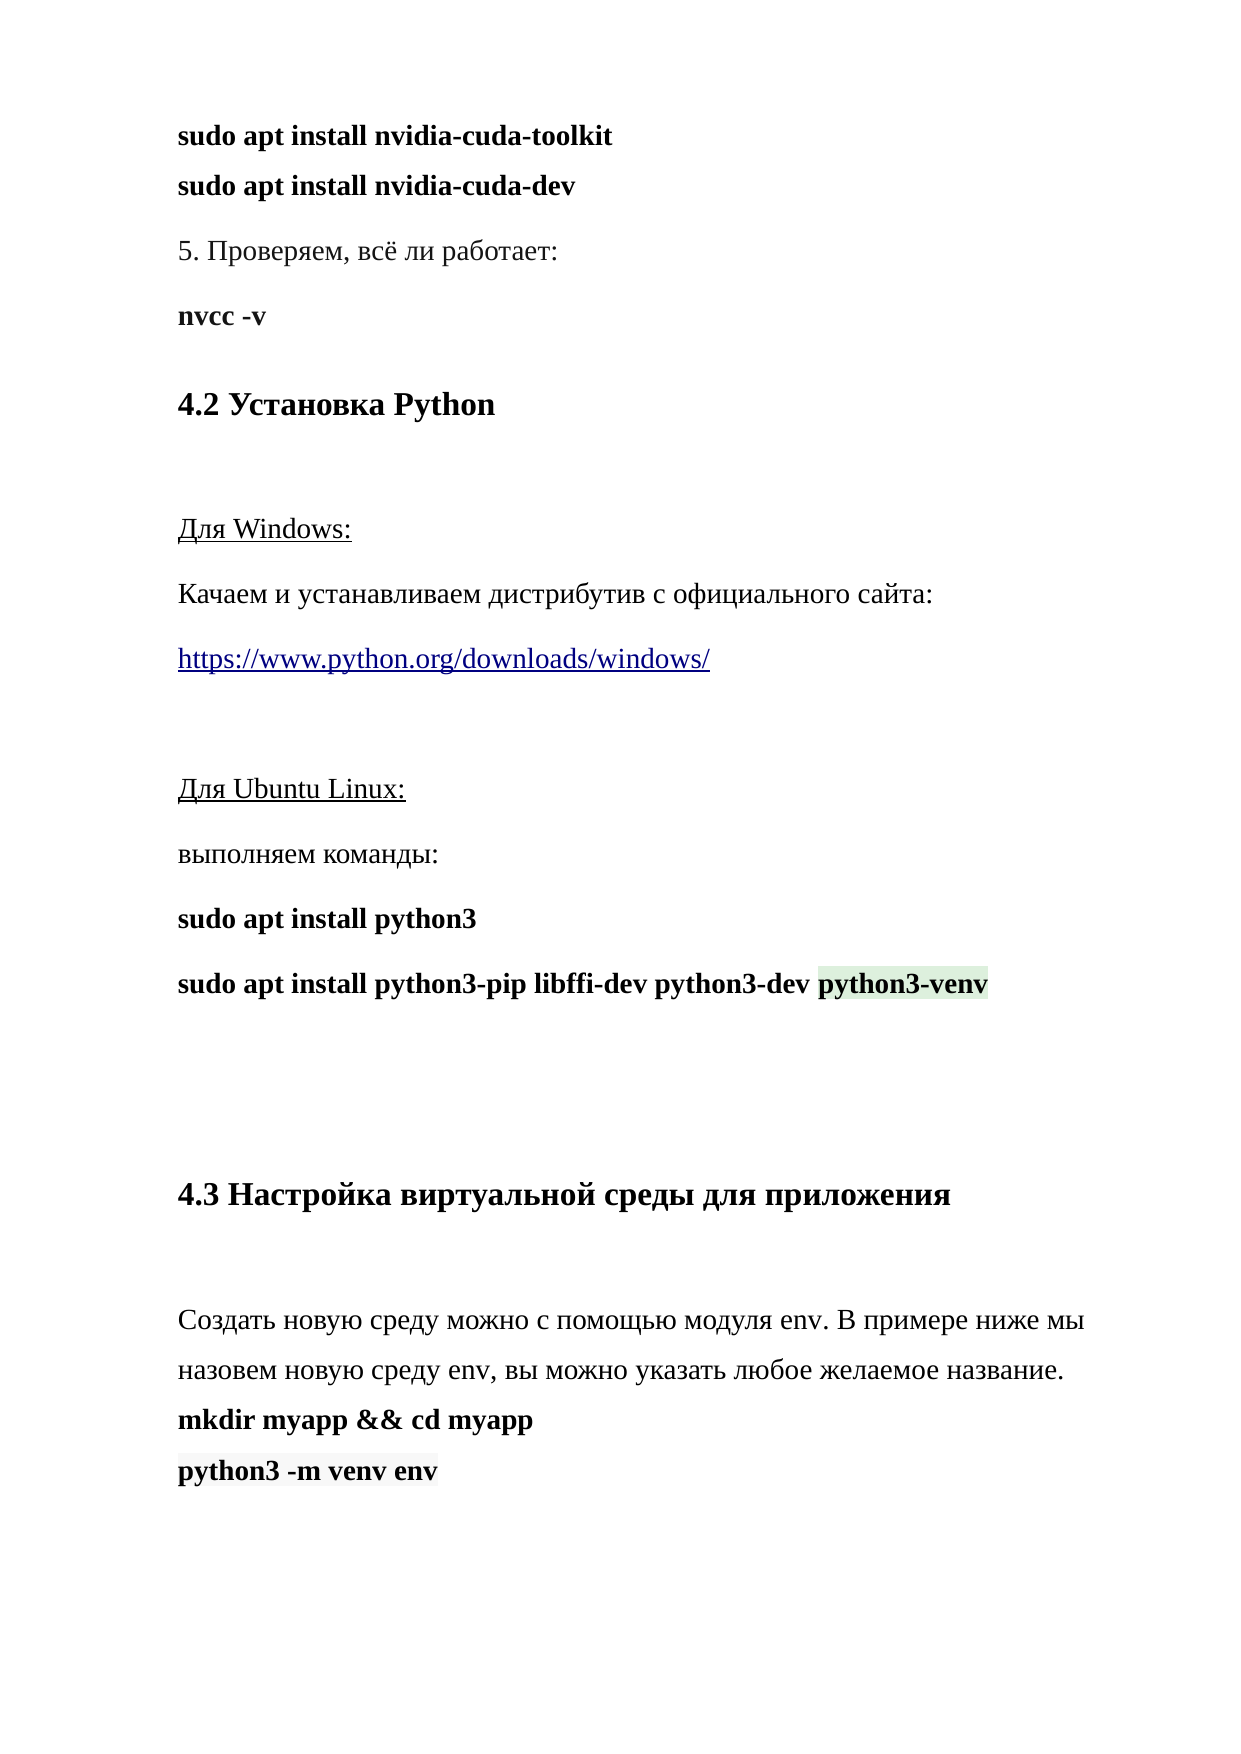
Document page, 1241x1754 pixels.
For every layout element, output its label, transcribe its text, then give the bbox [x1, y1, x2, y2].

text python3 -m venv env [178, 1453, 1182, 1486]
subtitle 4.2 Установка Python [178, 384, 1182, 422]
text Для Windows: [178, 512, 1182, 545]
text выполняем команды: [178, 836, 1182, 870]
text sudo apt install nvidia-cuda-toolkit [178, 118, 1182, 152]
text sudo apt install python3-pip libffi-dev python3-dev python3-venv [178, 966, 1182, 999]
text 5. Проверяем, всё ли работает: [178, 233, 1182, 267]
text https://www.python.org/downloads/windows/ [178, 641, 1182, 675]
text nvcc -v [178, 298, 1182, 332]
text Качаем и устанавливаем дистрибутив с официального сайта: [178, 577, 1182, 610]
text sudo apt install nvidia-cuda-dev [178, 168, 1182, 202]
text Для Ubuntu Linux: [178, 771, 1182, 805]
text mkdir myapp && cd myapp [178, 1402, 1182, 1436]
text Создать новую среду можно с помощью модуля env. В примере ниже мы назовем новую среду env, вы можно указать любое желаемое название. [178, 1302, 1182, 1386]
text sudo apt install python3 [178, 901, 1182, 934]
subtitle 4.3 Настройка виртуальной среды для приложения [178, 1174, 1182, 1212]
